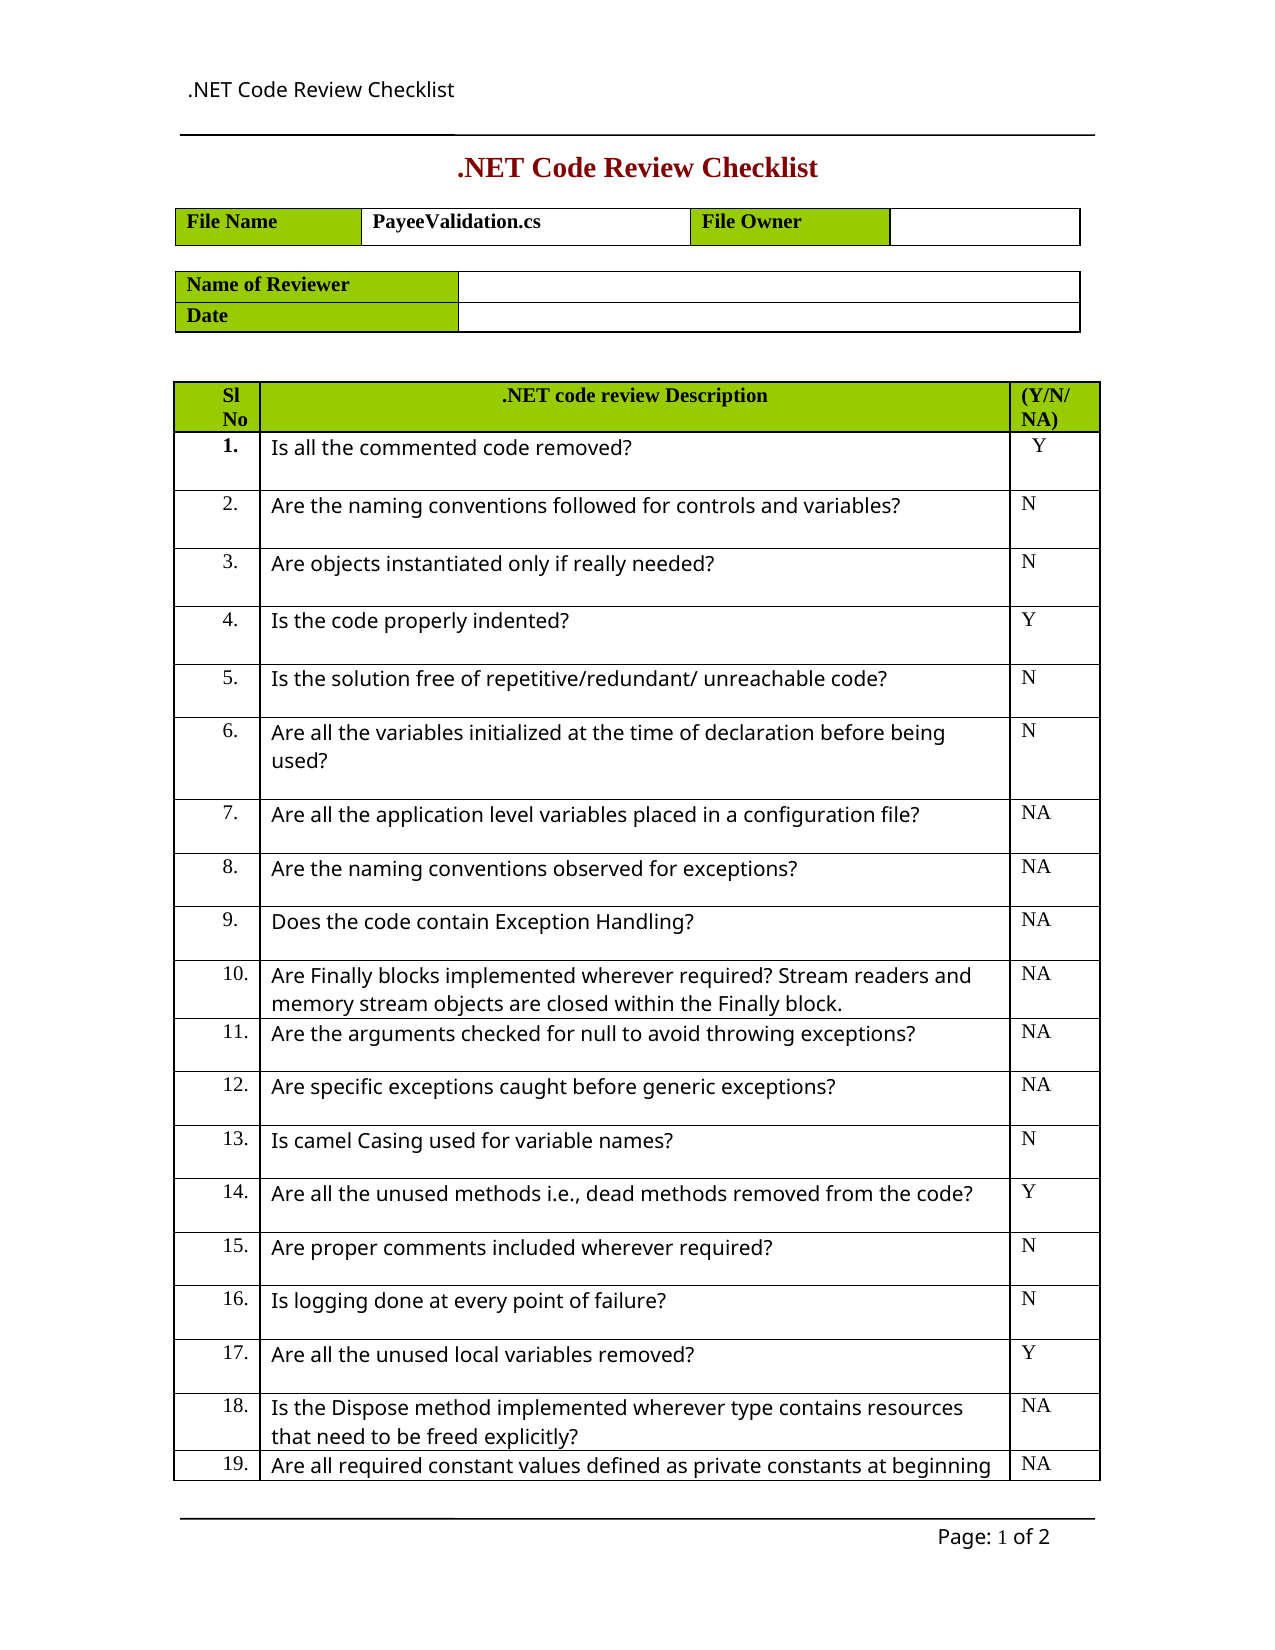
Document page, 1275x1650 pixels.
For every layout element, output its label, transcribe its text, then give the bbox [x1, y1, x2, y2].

table_cell [459, 303, 1079, 331]
table_cell N [1011, 718, 1099, 799]
table_header File Owner [691, 209, 889, 245]
table_header File Name [176, 209, 361, 245]
table_cell Are the naming conventions observed for exceptions? [261, 854, 1009, 906]
table_header .NET code review Description [261, 383, 1009, 431]
table_cell Is all the commented code removed? [261, 433, 1009, 490]
table_cell [175, 961, 259, 1018]
table_cell Are objects instantiated only if really needed? [261, 549, 1009, 606]
table_cell [175, 665, 259, 717]
table_cell Y [1011, 433, 1099, 490]
table_cell Are specific exceptions caught before generic exceptions? [261, 1072, 1009, 1125]
table_cell N [1011, 1286, 1099, 1339]
table_cell [175, 1233, 259, 1285]
table_cell Does the code contain Exception Handling? [261, 907, 1009, 960]
table_cell [175, 1019, 259, 1071]
table_header Name of Reviewer [176, 272, 458, 302]
table_cell Is the solution free of repetitive/redundant/ unreachable code? [261, 665, 1009, 717]
table_cell [175, 607, 259, 663]
table_cell [175, 549, 259, 606]
table_cell NA [1011, 1451, 1099, 1480]
table_cell N [1011, 1126, 1099, 1178]
table_cell [175, 433, 259, 490]
table_cell NA [1011, 800, 1099, 853]
table_header (Y/N/NA) [1011, 383, 1099, 431]
table_cell [175, 1072, 259, 1125]
table_cell NA [1011, 961, 1099, 1018]
table_cell [175, 1340, 259, 1392]
table_cell [175, 907, 259, 960]
table_cell Is the Dispose method implemented wherever type contains resources that need to be freed explicitly? [261, 1394, 1009, 1450]
table_cell N [1011, 491, 1099, 548]
subtitle .NET Code Review Checklist [187, 150, 1087, 183]
table_cell [175, 1286, 259, 1339]
table_cell NA [1011, 907, 1099, 960]
table_cell [175, 1451, 259, 1480]
table_cell N [1011, 665, 1099, 717]
table_header Sl No [175, 383, 259, 431]
table_cell [175, 1179, 259, 1232]
table_cell NA [1011, 1072, 1099, 1125]
table_cell [175, 800, 259, 853]
table_cell [175, 854, 259, 906]
table_cell [175, 491, 259, 548]
table_cell Are proper comments included wherever required? [261, 1233, 1009, 1285]
table_cell Y [1011, 607, 1099, 663]
table_cell Are the arguments checked for null to avoid throwing exceptions? [261, 1019, 1009, 1071]
table_cell Are all the application level variables placed in a configuration file? [261, 800, 1009, 853]
table_cell NA [1011, 1019, 1099, 1071]
table_cell NA [1011, 1394, 1099, 1450]
table_cell Are all the unused local variables removed? [261, 1340, 1009, 1392]
table_cell Is the code properly indented? [261, 607, 1009, 663]
table_header [891, 209, 1079, 245]
table_cell Are all the variables initialized at the time of declaration before being used? [261, 718, 1009, 799]
table_header PayeeValidation.cs [362, 209, 690, 245]
table_cell Are Finally blocks implemented wherever required? Stream readers and memory stream objects are closed within the Finally block. [261, 961, 1009, 1018]
table_cell Are all the unused methods i.e., dead methods removed from the code? [261, 1179, 1009, 1232]
table_cell [175, 1394, 259, 1450]
table_cell [175, 1126, 259, 1178]
table_header [459, 272, 1079, 302]
table_cell Is logging done at every point of failure? [261, 1286, 1009, 1339]
table_cell Date [176, 303, 458, 331]
table_cell N [1011, 1233, 1099, 1285]
table_cell N [1011, 549, 1099, 606]
table_cell Is camel Casing used for variable names? [261, 1126, 1009, 1178]
table_cell NA [1011, 854, 1099, 906]
table_cell Are all required constant values defined as private constants at beginning [261, 1451, 1009, 1480]
table_cell Y [1011, 1340, 1099, 1392]
table_cell [175, 718, 259, 799]
table_cell Are the naming conventions followed for controls and variables? [261, 491, 1009, 548]
table_cell Y [1011, 1179, 1099, 1232]
